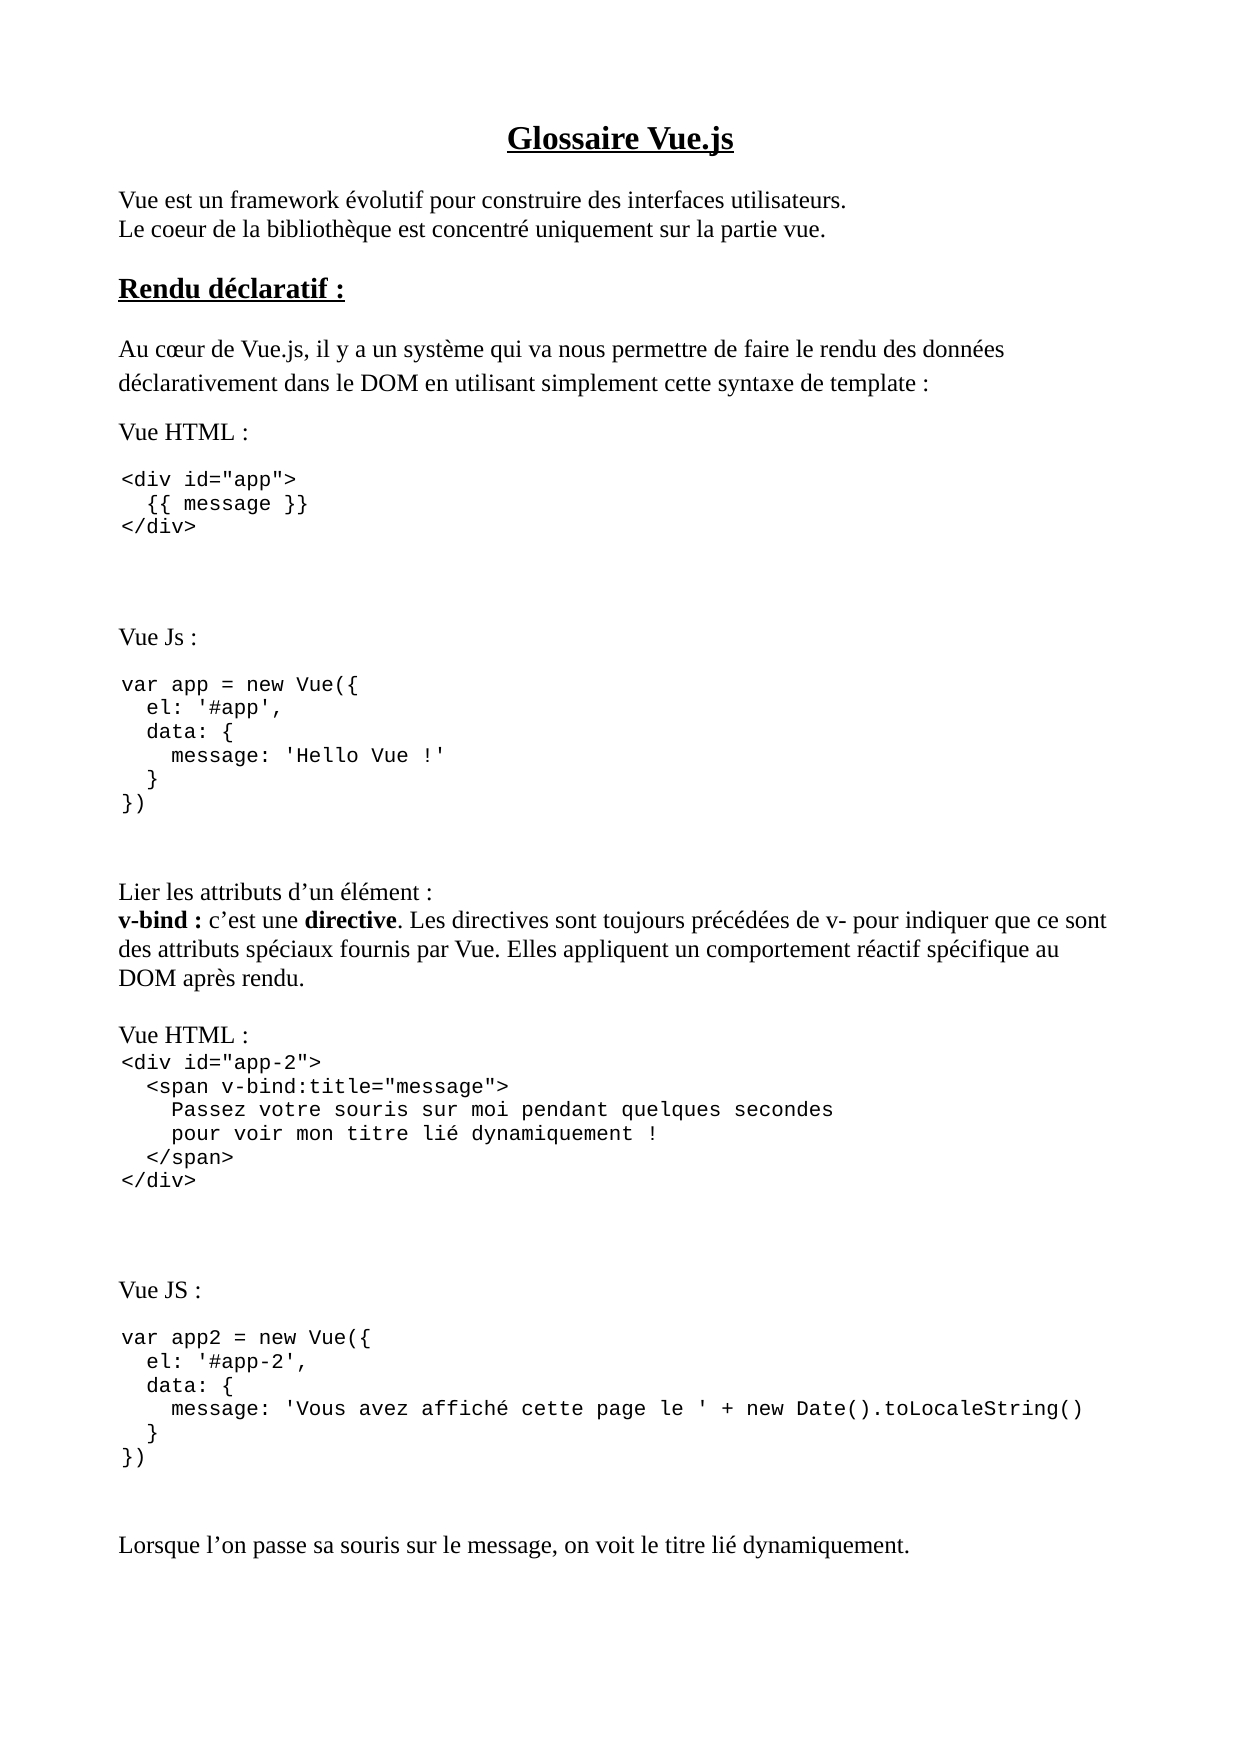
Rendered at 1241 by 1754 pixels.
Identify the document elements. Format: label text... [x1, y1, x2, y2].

text Lorsque l’on passe sa souris sur le message, on voit le titre lié dynamiquement. [118, 1530, 1122, 1559]
text Vue HTML : [118, 417, 1122, 446]
text Rendu déclaratif : [118, 271, 1122, 305]
text Vue HTML : [118, 1020, 1122, 1049]
text Le coeur de la bibliothèque est concentré uniquement sur la partie vue. [118, 214, 1122, 243]
text Vue Js : [118, 622, 1122, 650]
text Au cœur de Vue.js, il y a un système qui va nous permettre de faire le rendu des données déclarativement dans le DOM en utilisant simplement cette syntaxe de template : [118, 334, 1122, 397]
table_header <div id="app"> {{ message }} </div> [118, 466, 321, 573]
text Vue est un framework évolutif pour construire des interfaces utilisateurs. [118, 185, 1122, 214]
table_header var app = new Vue({ el: '#app', data: { message: 'Hello Vue !' } }) [118, 671, 460, 848]
text v-bind : c’est une directive. Les directives sont toujours précédées de v- pour indiquer que ce sont des attributs spéciaux fournis par Vue. Elles appliquent un comportement réactif spécifique au DOM après rendu. [118, 905, 1122, 992]
text Vue JS : [118, 1275, 1122, 1304]
table_header var app2 = new Vue({ el: '#app-2', data: { message: 'Vous avez affiché cette page le ' + new Date().toLocaleString() } }) [118, 1325, 1098, 1502]
table_header <div id="app-2"> <span v-bind:title="message"> Passez votre souris sur moi pendant quelques secondes pour voir mon titre lié dynamiquement ! </span> </div> [118, 1049, 848, 1226]
text Lier les attributs d’un élément : [118, 877, 1122, 905]
text Glossaire Vue.js [118, 118, 1122, 156]
